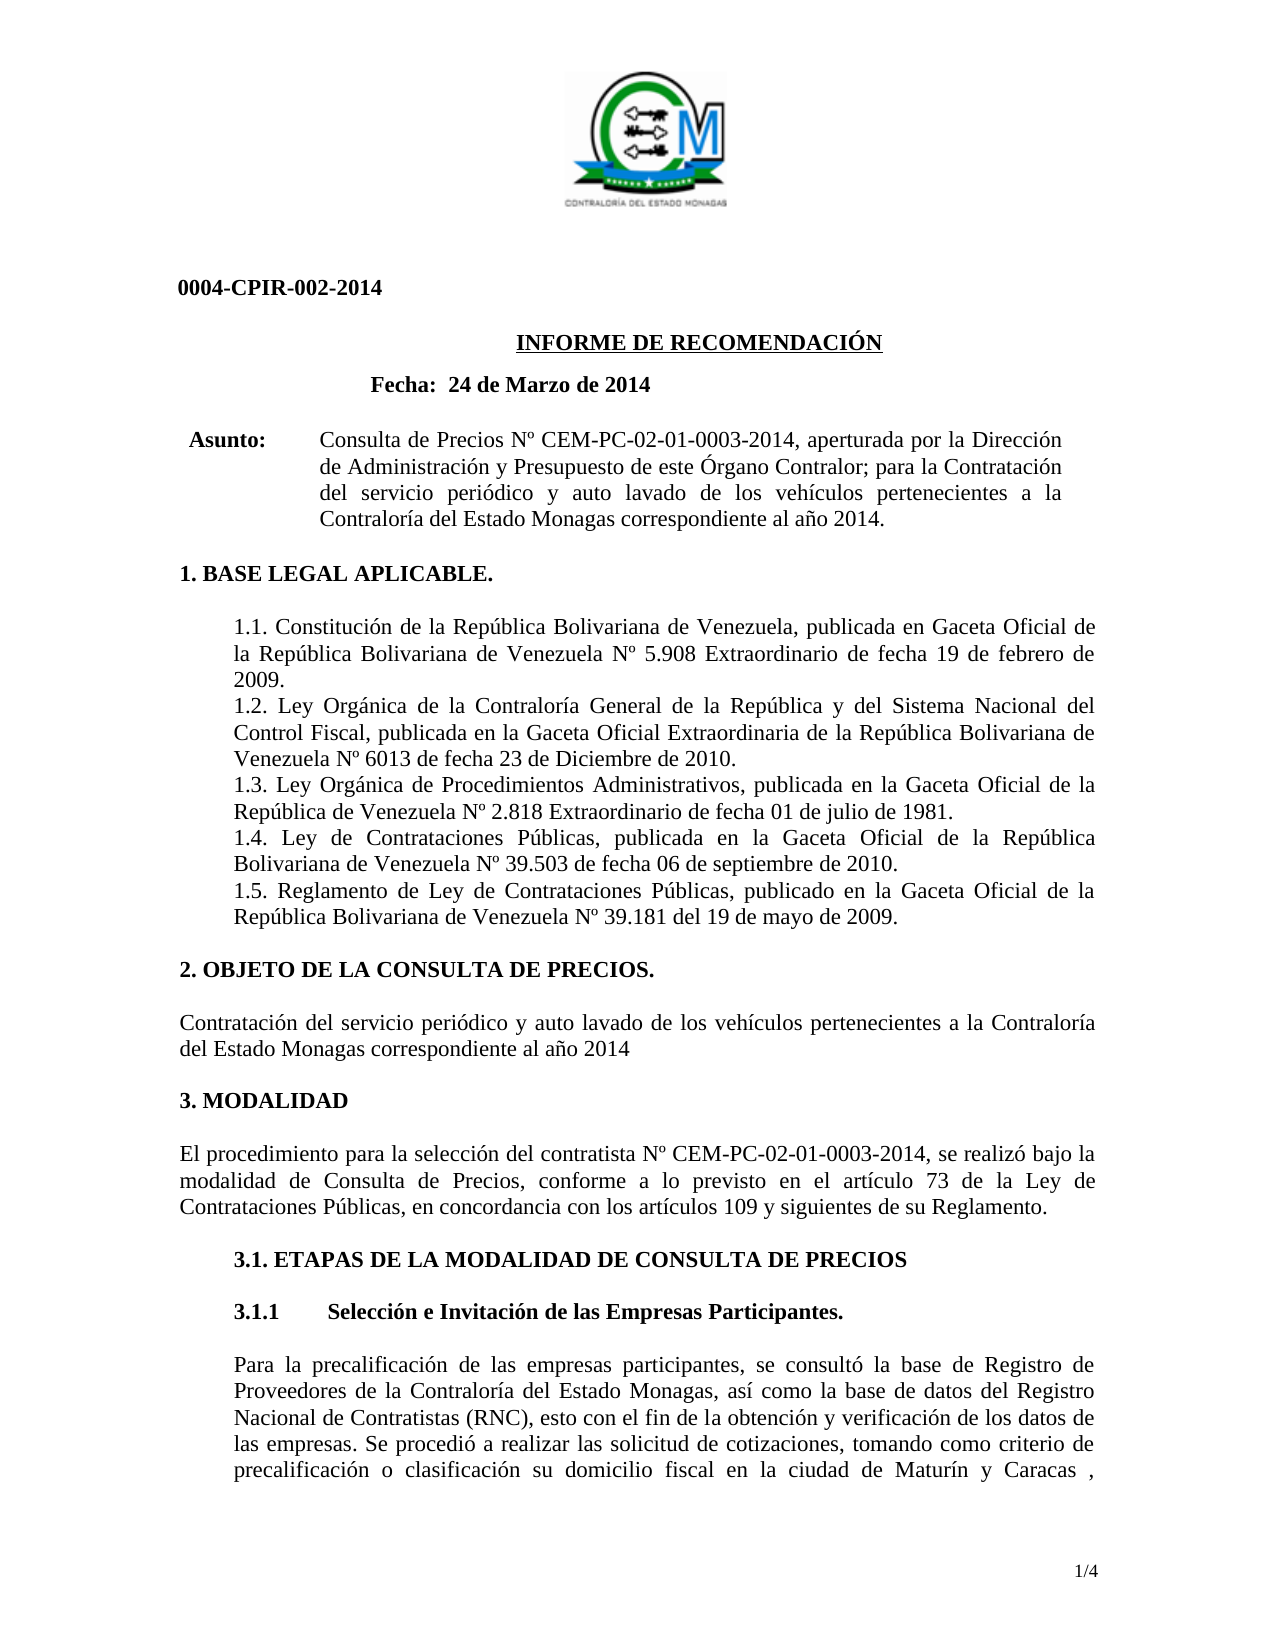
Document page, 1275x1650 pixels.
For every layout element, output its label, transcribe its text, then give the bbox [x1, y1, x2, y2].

text Contratación del servicio periódico y auto lavado de los vehículos pertenecientes a la Contraloría del Estado Monagas correspondiente al año 2014 [179, 1008, 1098, 1061]
text 3. MODALIDAD [179, 1088, 1096, 1114]
table_header INFORME DE RECOMENDACIÓN [359, 313, 1039, 371]
text 1.3. Ley Orgánica de Procedimientos Administrativos, publicada en la Gaceta Oficial de la República de Venezuela Nº 2.818 Extraordinario de fecha 01 de julio de 1981. [233, 771, 1095, 824]
text 1. BASE LEGAL APLICABLE. [179, 561, 1096, 587]
text Para la precalificación de las empresas participantes, se consultó la base de Registro de Proveedores de la Contraloría del Estado Monagas, así como la base de datos del Registro Nacional de Contratistas (RNC), esto con el fin de la obtención y verificación de los datos de las empresas. Se procedió a realizar las solicitud de cotizaciones, tomando como criterio de precalificación o clasificación su domicilio fiscal en la ciudad de Maturín y Caracas , [233, 1351, 1094, 1483]
text 0004-CPIR-002-2014 [177, 274, 1098, 301]
text 1.4. Ley de Contrataciones Públicas, publicada en la Gaceta Oficial de la República Bolivariana de Venezuela Nº 39.503 de fecha 06 de septiembre de 2010. [233, 824, 1095, 877]
table_header Asunto: [177, 426, 308, 532]
table_header Consulta de Precios Nº CEM-PC-02-01-0003-2014, aperturada por la Dirección de Administración y Presupuesto de este Órgano Contralor; para la Contratación del servicio periódico y auto lavado de los vehículos pertenecientes a la Contraloría del Estado Monagas correspondiente al año 2014. [308, 426, 1074, 532]
text 1.2. Ley Orgánica de la Contraloría General de la República y del Sistema Nacional del Control Fiscal, publicada en la Gaceta Oficial Extraordinaria de la República Bolivariana de Venezuela Nº 6013 de fecha 23 de Diciembre de 2010. [233, 692, 1095, 771]
table_cell Fecha: 24 de Marzo de 2014 [359, 371, 1039, 398]
text 3.1. ETAPAS DE LA MODALIDAD DE CONSULTA DE PRECIOS [233, 1246, 1096, 1272]
list Selección e Invitación de las Empresas Participantes. [233, 1298, 1096, 1325]
text El procedimiento para la selección del contratista Nº CEM-PC-02-01-0003-2014, se realizó bajo la modalidad de Consulta de Precios, conforme a lo previsto en el artículo 73 de la Ley de Contrataciones Públicas, en concordancia con los artículos 109 y siguientes de su Reglamento. [179, 1140, 1096, 1219]
picture [562, 69, 730, 210]
text 1.1. Constitución de la República Bolivariana de Venezuela, publicada en Gaceta Oficial de la República Bolivariana de Venezuela Nº 5.908 Extraordinario de fecha 19 de febrero de 2009. [233, 613, 1095, 692]
text 2. OBJETO DE LA CONSULTA DE PRECIOS. [179, 956, 1096, 982]
text 1.5. Reglamento de Ley de Contrataciones Públicas, publicado en la Gaceta Oficial de la República Bolivariana de Venezuela Nº 39.181 del 19 de mayo de 2009. [233, 877, 1095, 929]
